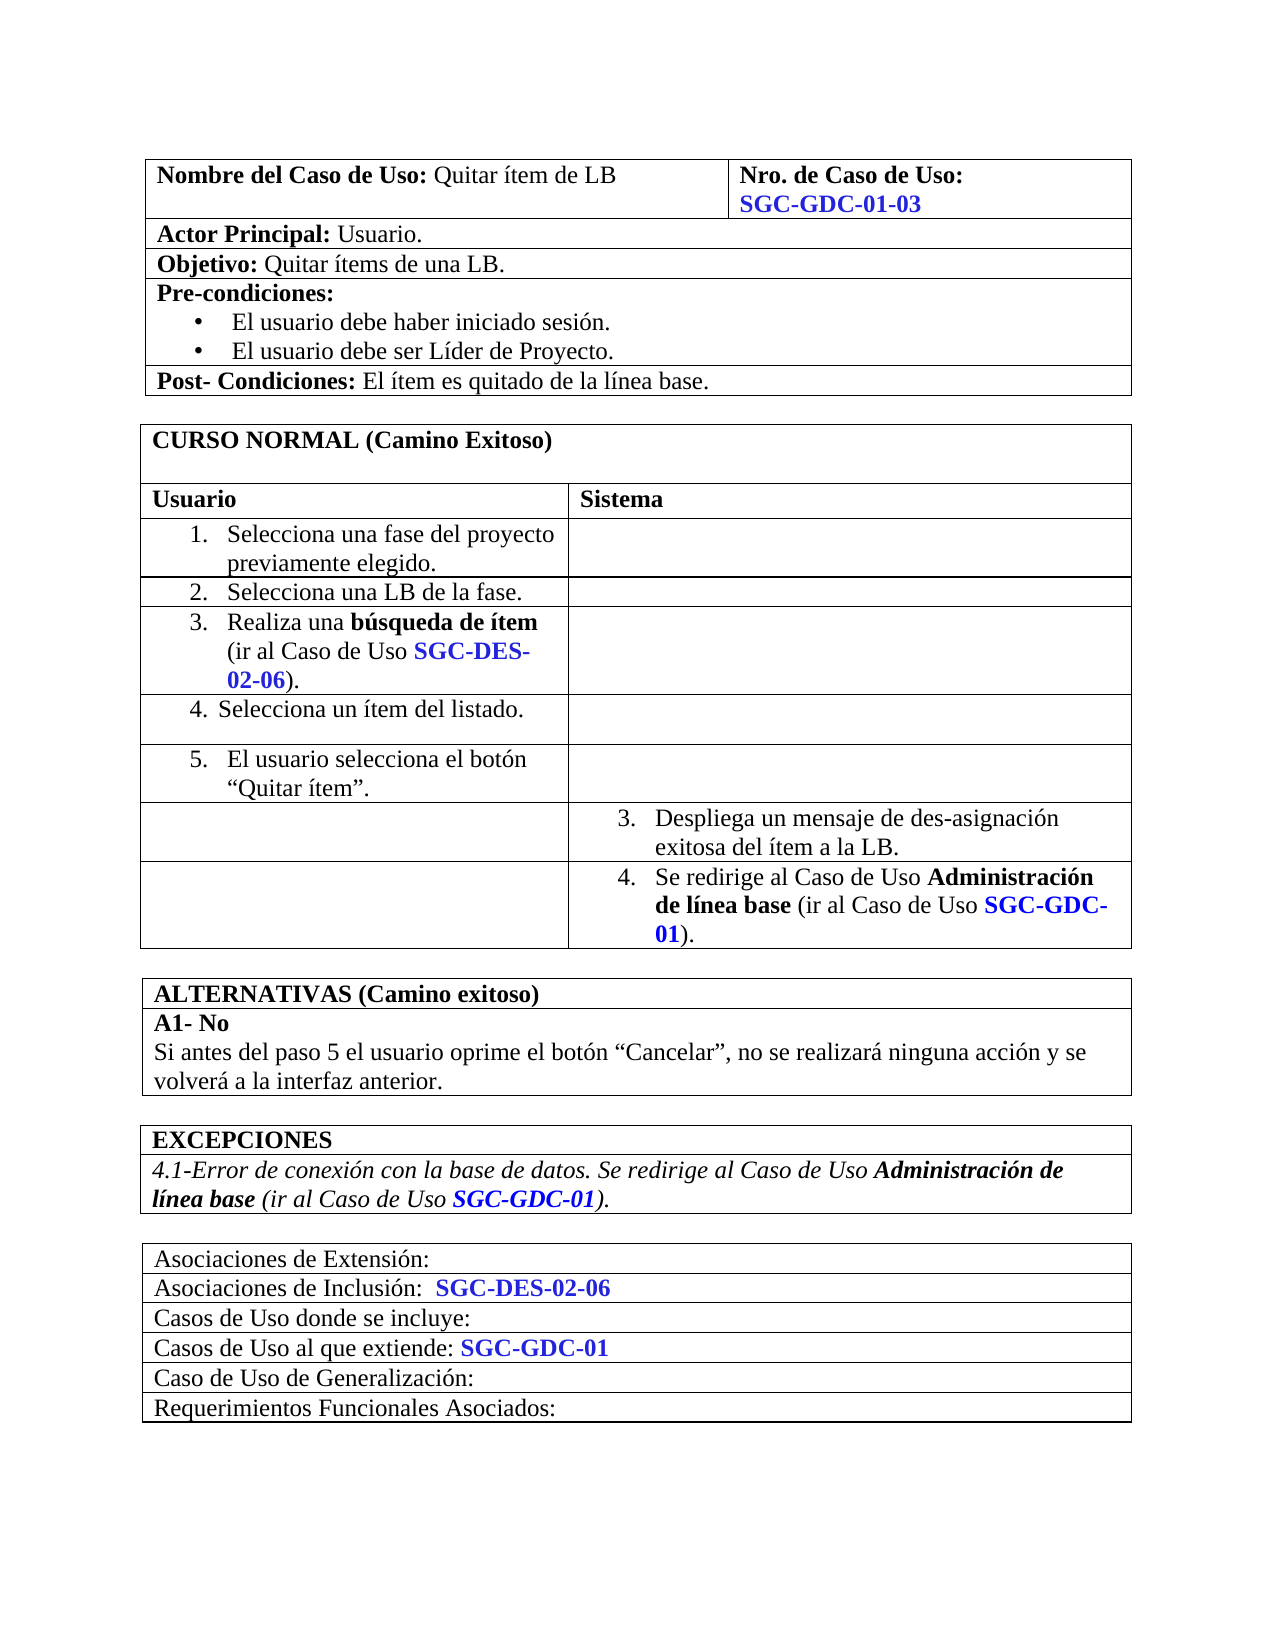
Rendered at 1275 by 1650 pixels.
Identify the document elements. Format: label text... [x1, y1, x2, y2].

table_cell Usuario [141, 484, 568, 518]
table_cell [141, 862, 568, 948]
table_cell Post- Condiciones: El ítem es quitado de la línea base. [146, 366, 1131, 394]
table_cell Se redirige al Caso de Uso Administración de línea base (ir al Caso de Uso SGC-GDC-01). [569, 862, 1131, 948]
table_cell [569, 607, 1131, 693]
table_cell Caso de Uso de Generalización: [143, 1363, 1131, 1392]
table_cell Selecciona una fase del proyecto previamente elegido. [141, 519, 568, 576]
table_cell [141, 803, 568, 861]
table_header CURSO NORMAL (Camino Exitoso) [141, 425, 1131, 483]
table_header Asociaciones de Extensión: [143, 1244, 1131, 1272]
table_cell Asociaciones de Inclusión: SGC-DES-02-06 [143, 1274, 1131, 1302]
table_cell Casos de Uso al que extiende: SGC-GDC-01 [143, 1333, 1131, 1362]
table_cell Casos de Uso donde se incluye: [143, 1303, 1131, 1332]
table_cell El usuario selecciona el botón “Quitar ítem”. [141, 745, 568, 802]
table_cell Selecciona un ítem del listado. [141, 695, 568, 743]
table_cell A1- No Si antes del paso 5 el usuario oprime el botón “Cancelar”, no se realizará ninguna acción y se volverá a la interfaz anterior. [143, 1009, 1131, 1095]
table_cell [569, 695, 1131, 743]
table_cell 4.1-Error de conexión con la base de datos. Se redirige al Caso de Uso Administración de línea base (ir al Caso de Uso SGC-GDC-01). [141, 1155, 1131, 1213]
table_cell [569, 745, 1131, 802]
table_cell Actor Principal: Usuario. [146, 219, 1131, 248]
table_header Nro. de Caso de Uso: SGC-GDC-01-03 [729, 160, 1131, 218]
table_cell Despliega un mensaje de des-asignación exitosa del ítem a la LB. [569, 803, 1131, 861]
table_header Nombre del Caso de Uso: Quitar ítem de LB [146, 160, 728, 218]
table_cell Pre-condiciones: El usuario debe haber iniciado sesión. El usuario debe ser Líder de Proyecto. [146, 279, 1131, 365]
table_cell [569, 578, 1131, 606]
table_cell Realiza una búsqueda de ítem (ir al Caso de Uso SGC-DES-02-06). [141, 607, 568, 693]
table_cell [569, 519, 1131, 576]
table_cell Objetivo: Quitar ítems de una LB. [146, 249, 1131, 277]
table_header ALTERNATIVAS (Camino exitoso) [143, 979, 1131, 1007]
table_cell Sistema [569, 484, 1131, 518]
table_header EXCEPCIONES [141, 1126, 1131, 1154]
table_cell Requerimientos Funcionales Asociados: [143, 1393, 1131, 1421]
table_cell Selecciona una LB de la fase. [141, 578, 568, 606]
